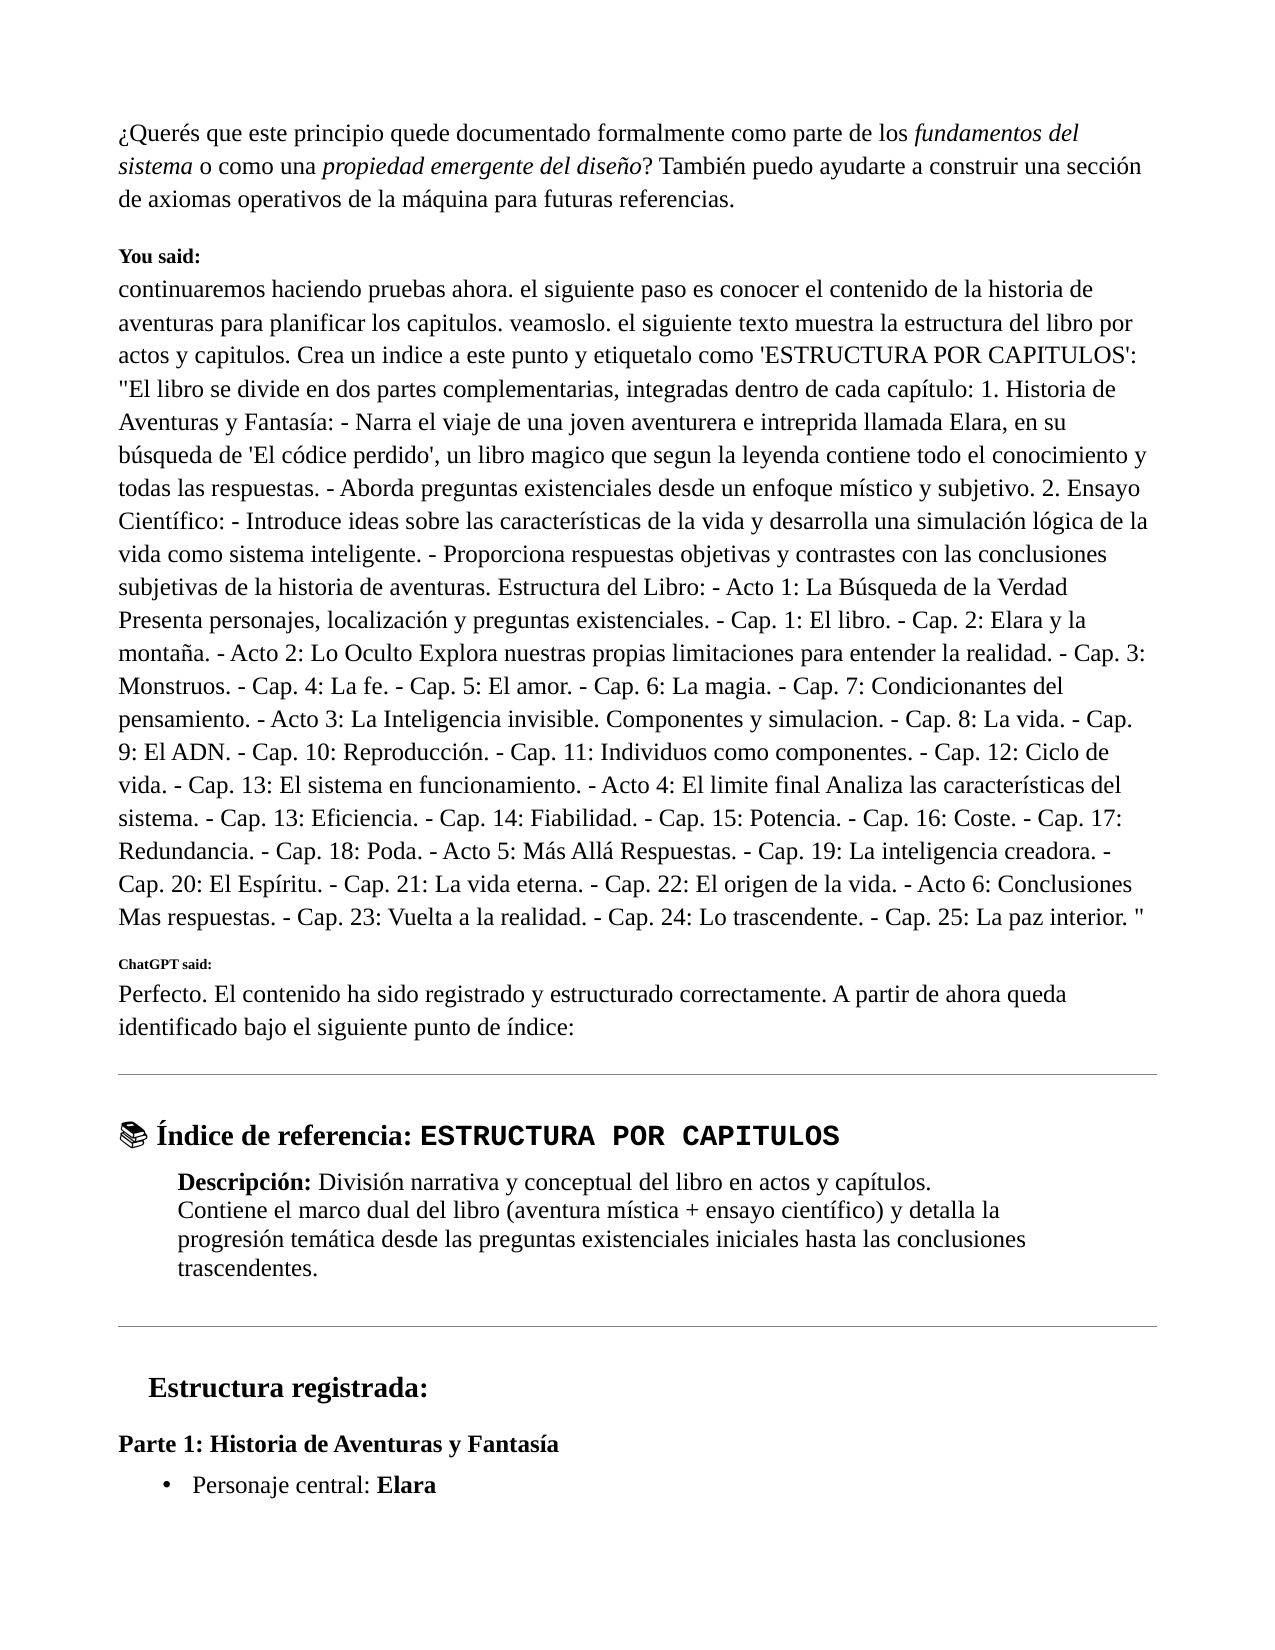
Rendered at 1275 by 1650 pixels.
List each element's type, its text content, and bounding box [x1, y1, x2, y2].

list Personaje central: Elara [162, 1470, 1157, 1499]
text Descripción: División narrativa y conceptual del libro en actos y capítulos. Contiene el marco dual del libro (aventura mística + ensayo científico) y detalla la progresión temática desde las preguntas existenciales iniciales hasta las conclusiones trascendentes. [177, 1167, 1098, 1282]
subtitle ChatGPT said: [118, 956, 1157, 973]
text ¿Querés que este principio quede documentado formalmente como parte de los fundamentos del sistema o como una propiedad emergente del diseño? También puedo ayudarte a construir una sección de axiomas operativos de la máquina para futuras referencias. [118, 118, 1157, 213]
subtitle Parte 1: Historia de Aventuras y Fantasía [118, 1429, 1157, 1457]
text Perfecto. El contenido ha sido registrado y estructurado correctamente. A partir de ahora queda identificado bajo el siguiente punto de índice: [118, 979, 1157, 1041]
subtitle 🔹 Estructura registrada: [118, 1370, 1157, 1404]
subtitle 📚 Índice de referencia: ESTRUCTURA POR CAPITULOS [118, 1118, 1157, 1154]
subtitle You said: [118, 244, 1157, 268]
text continuaremos haciendo pruebas ahora. el siguiente paso es conocer el contenido de la historia de aventuras para planificar los capitulos. veamoslo. el siguiente texto muestra la estructura del libro por actos y capitulos. Crea un indice a este punto y etiquetalo como 'ESTRUCTURA POR CAPITULOS': "El libro se divide en dos partes complementarias, integradas dentro de cada capítulo: 1. Historia de Aventuras y Fantasía: - Narra el viaje de una joven aventurera e intreprida llamada Elara, en su búsqueda de 'El códice perdido', un libro magico que segun la leyenda contiene todo el conocimiento y todas las respuestas. - Aborda preguntas existenciales desde un enfoque místico y subjetivo. 2. Ensayo Científico: - Introduce ideas sobre las características de la vida y desarrolla una simulación lógica de la vida como sistema inteligente. - Proporciona respuestas objetivas y contrastes con las conclusiones subjetivas de la historia de aventuras. Estructura del Libro: - Acto 1: La Búsqueda de la Verdad Presenta personajes, localización y preguntas existenciales. - Cap. 1: El libro. - Cap. 2: Elara y la montaña. - Acto 2: Lo Oculto Explora nuestras propias limitaciones para entender la realidad. - Cap. 3: Monstruos. - Cap. 4: La fe. - Cap. 5: El amor. - Cap. 6: La magia. - Cap. 7: Condicionantes del pensamiento. - Acto 3: La Inteligencia invisible. Componentes y simulacion. - Cap. 8: La vida. - Cap. 9: El ADN. - Cap. 10: Reproducción. - Cap. 11: Individuos como componentes. - Cap. 12: Ciclo de vida. - Cap. 13: El sistema en funcionamiento. - Acto 4: El limite final Analiza las características del sistema. - Cap. 13: Eficiencia. - Cap. 14: Fiabilidad. - Cap. 15: Potencia. - Cap. 16: Coste. - Cap. 17: Redundancia. - Cap. 18: Poda. - Acto 5: Más Allá Respuestas. - Cap. 19: La inteligencia creadora. - Cap. 20: El Espíritu. - Cap. 21: La vida eterna. - Cap. 22: El origen de la vida. - Acto 6: Conclusiones Mas respuestas. - Cap. 23: Vuelta a la realidad. - Cap. 24: Lo trascendente. - Cap. 25: La paz interior. " [118, 274, 1157, 931]
